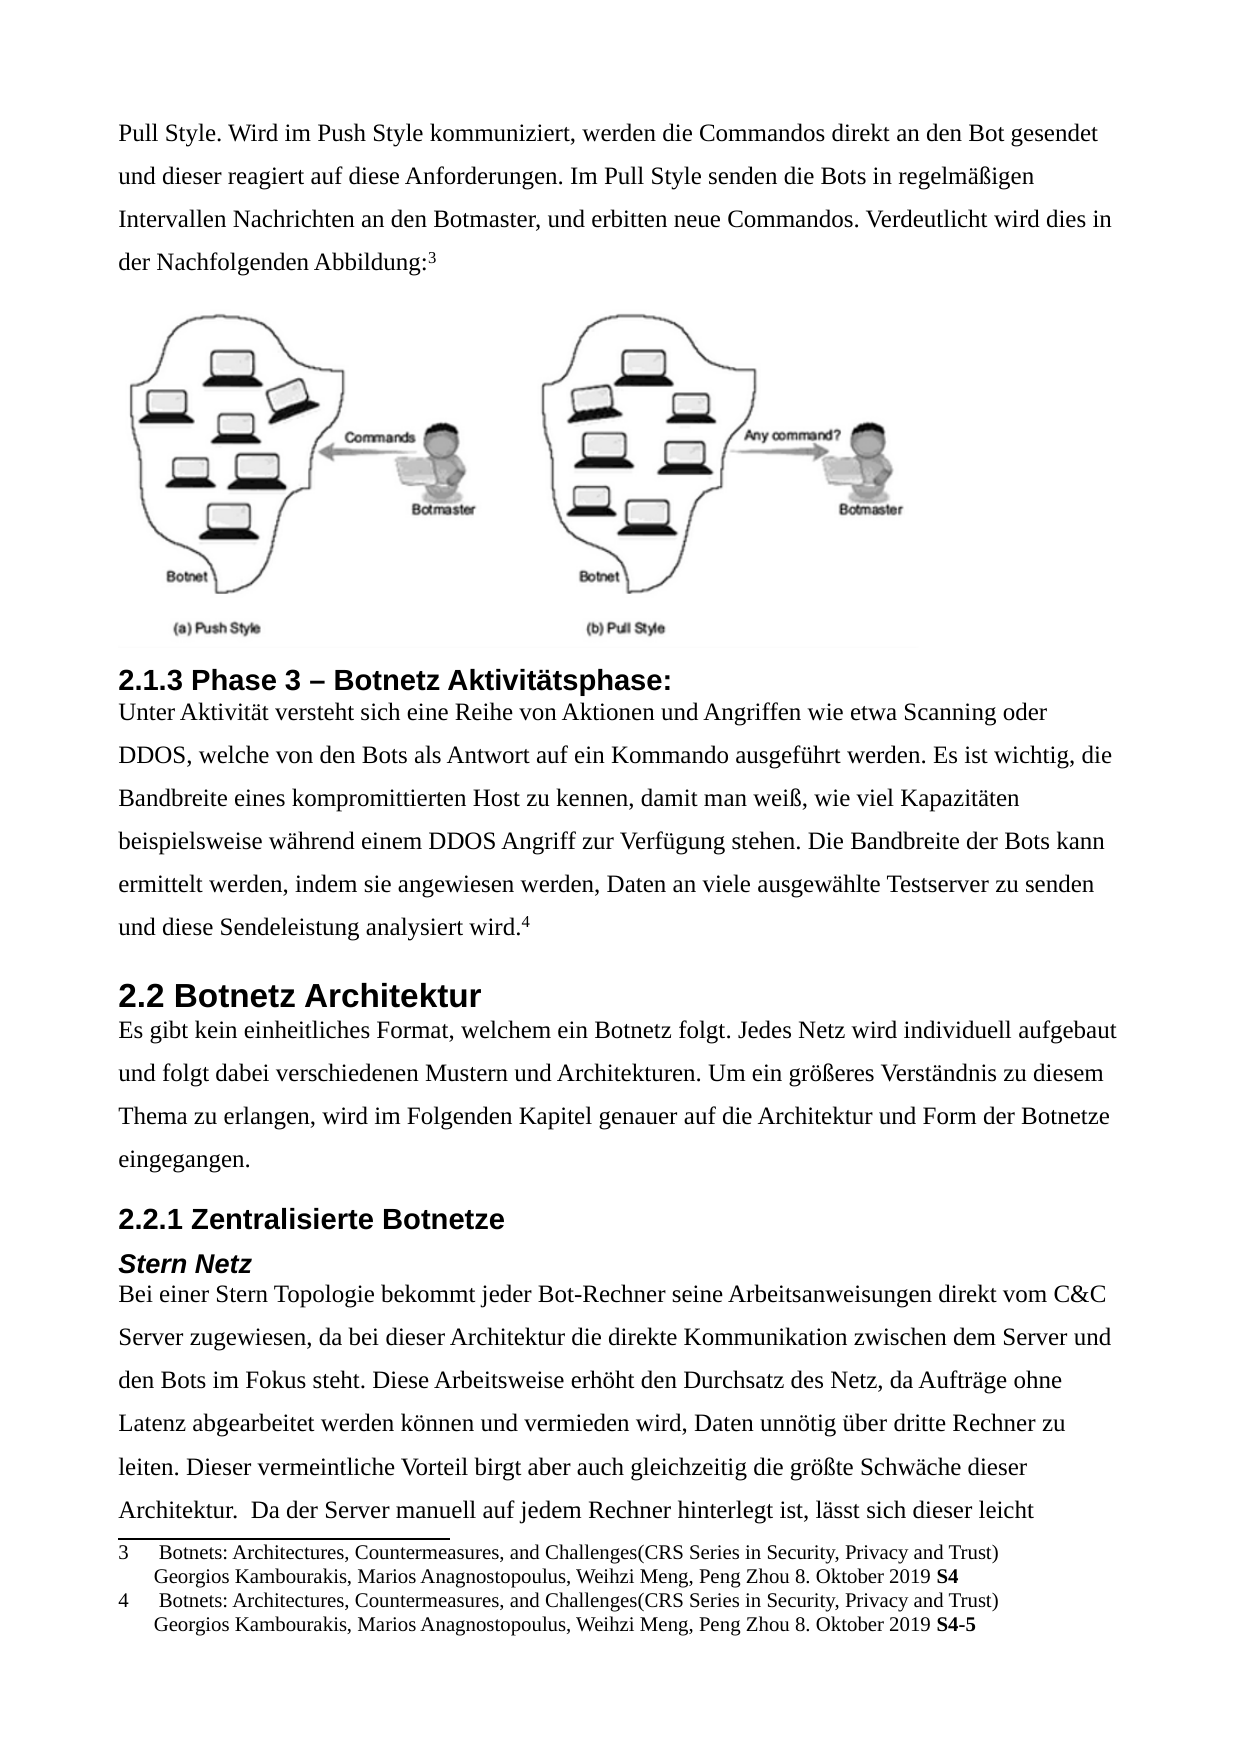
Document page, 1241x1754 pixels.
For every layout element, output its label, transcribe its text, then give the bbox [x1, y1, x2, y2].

subtitle 2.2 Botnetz Architektur [118, 976, 1122, 1015]
text Bei einer Stern Topologie bekommt jeder Bot-Rechner seine Arbeitsanweisungen direkt vom C&C Server zugewiesen, da bei dieser Architektur die direkte Kommunikation zwischen dem Server und den Bots im Fokus steht. Diese Arbeitsweise erhöht den Durchsatz des Netz, da Aufträge ohne Latenz abgearbeitet werden können und vermieden wird, Daten unnötig über dritte Rechner zu leiten. Dieser vermeintliche Vorteil birgt aber auch gleichzeitig die größte Schwäche dieser Architektur. Da der Server manuell auf jedem Rechner hinterlegt ist, lässt sich dieser leicht [118, 1279, 1122, 1523]
subtitle Stern Netz [118, 1248, 1122, 1279]
text Unter Aktivität versteht sich eine Reihe von Aktionen und Angriffen wie etwa Scanning oder DDOS, welche von den Bots als Antwort auf ein Kommando ausgeführt werden. Es ist wichtig, die Bandbreite eines kompromittierten Host zu kennen, damit man weiß, wie viel Kapazitäten beispielsweise während einem DDOS Angriff zur Verfügung stehen. Die Bandbreite der Bots kann ermittelt werden, indem sie angewiesen werden, Daten an viele ausgewählte Testserver zu senden und diese Sendeleistung analysiert wird. [118, 697, 1122, 941]
text Botnets: Architectures, Countermeasures, and Challenges(CRS Series in Security, Privacy and Trust) Georgios Kambourakis, Marios Anagnostopoulus, Weihzi Meng, Peng Zhou 8. Oktober 2019 S4-5 [118, 1588, 1122, 1636]
subtitle 2.2.1 Zentralisierte Botnetze [118, 1202, 1122, 1235]
picture [118, 290, 919, 649]
subtitle 2.1.3 Phase 3 – Botnetz Aktivitätsphase: [118, 663, 1122, 697]
text Pull Style. Wird im Push Style kommuniziert, werden die Commandos direkt an den Bot gesendet und dieser reagiert auf diese Anforderungen. Im Pull Style senden die Bots in regelmäßigen Intervallen Nachrichten an den Botmaster, und erbitten neue Commandos. Verdeutlicht wird dies in der Nachfolgenden Abbildung: [118, 118, 1122, 276]
text Botnets: Architectures, Countermeasures, and Challenges(CRS Series in Security, Privacy and Trust) Georgios Kambourakis, Marios Anagnostopoulus, Weihzi Meng, Peng Zhou 8. Oktober 2019 S4 [118, 1539, 1122, 1588]
text Es gibt kein einheitliches Format, welchem ein Botnetz folgt. Jedes Netz wird individuell aufgebaut und folgt dabei verschiedenen Mustern und Architekturen. Um ein größeres Verständnis zu diesem Thema zu erlangen, wird im Folgenden Kapitel genauer auf die Architektur und Form der Botnetze eingegangen. [118, 1015, 1122, 1173]
